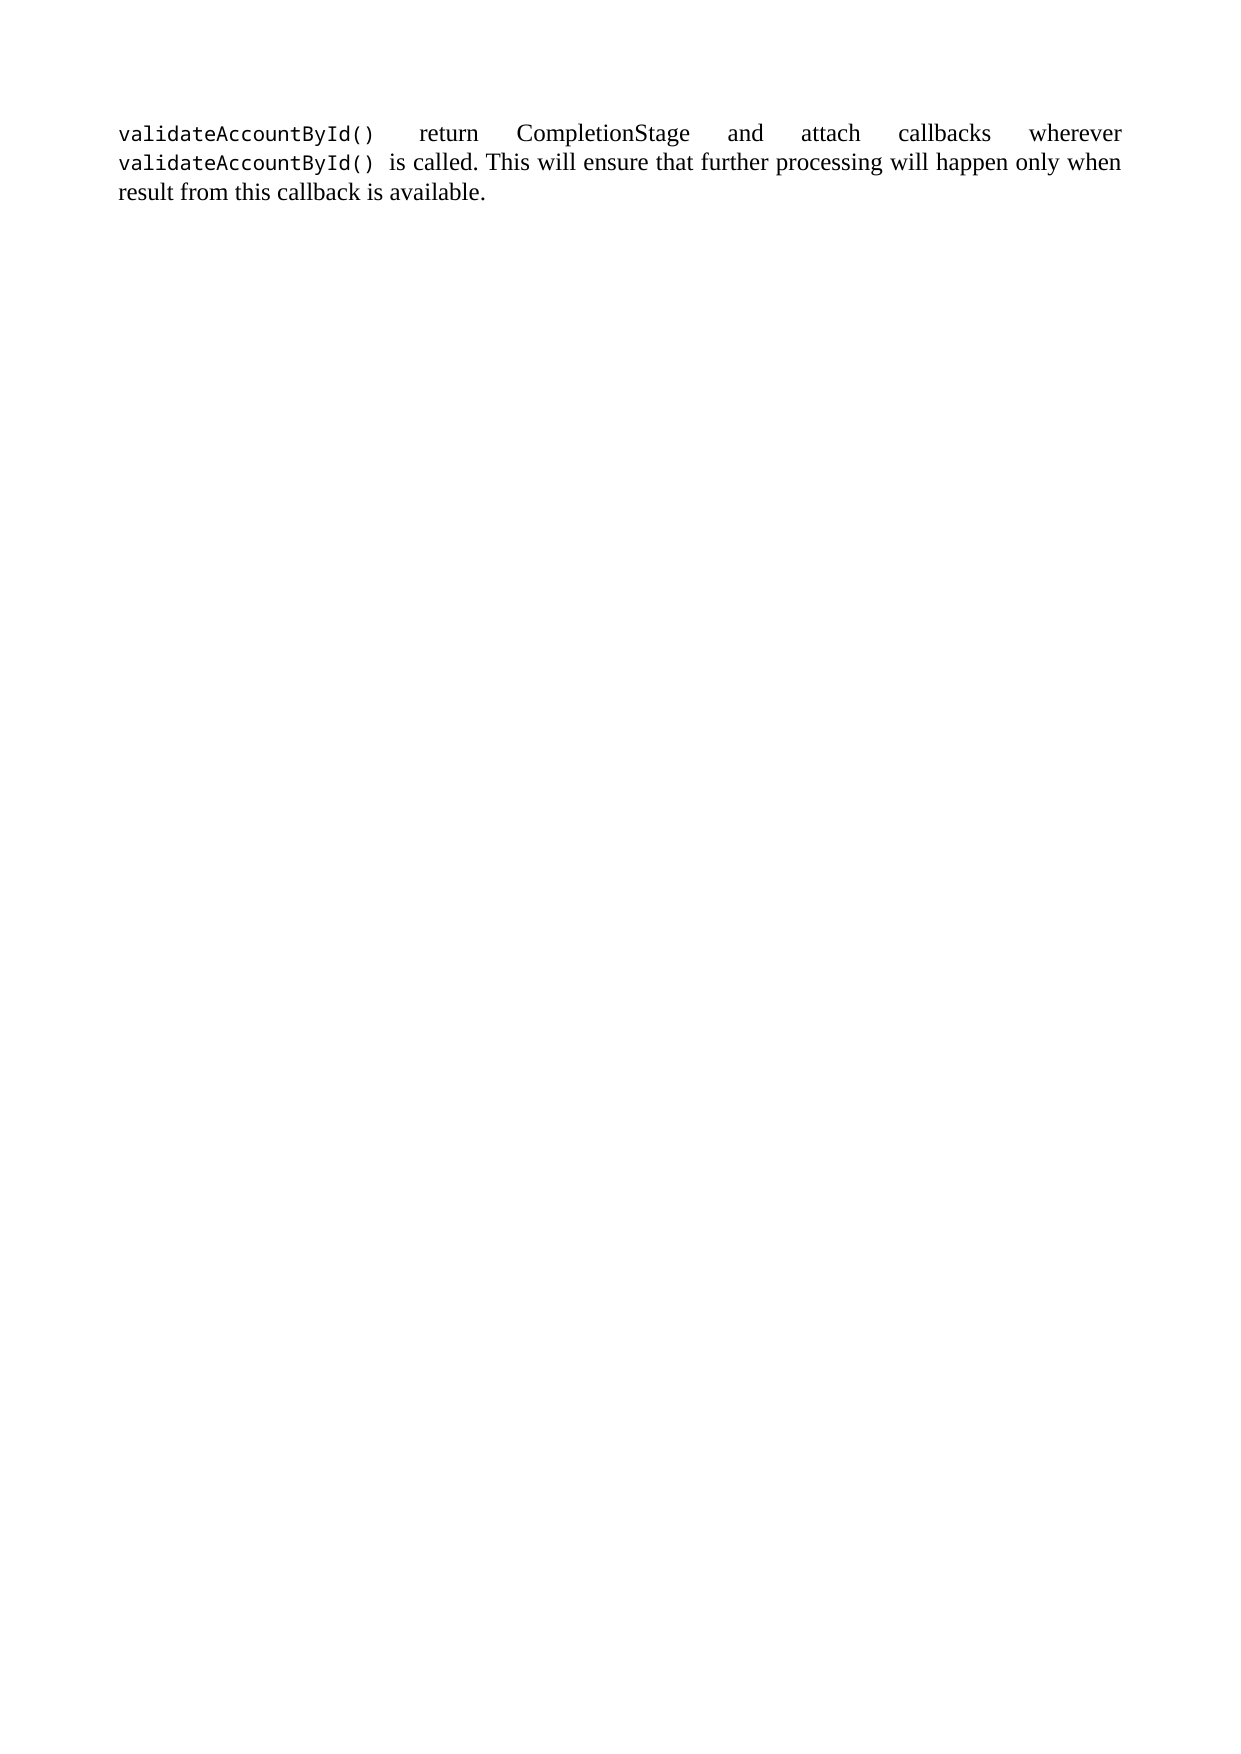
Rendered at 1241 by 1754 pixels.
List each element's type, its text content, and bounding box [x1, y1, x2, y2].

text validateAccountById() return CompletionStage and attach callbacks wherever validateAccountById() is called. This will ensure that further processing will happen only when result from this callback is available. [118, 118, 1122, 205]
